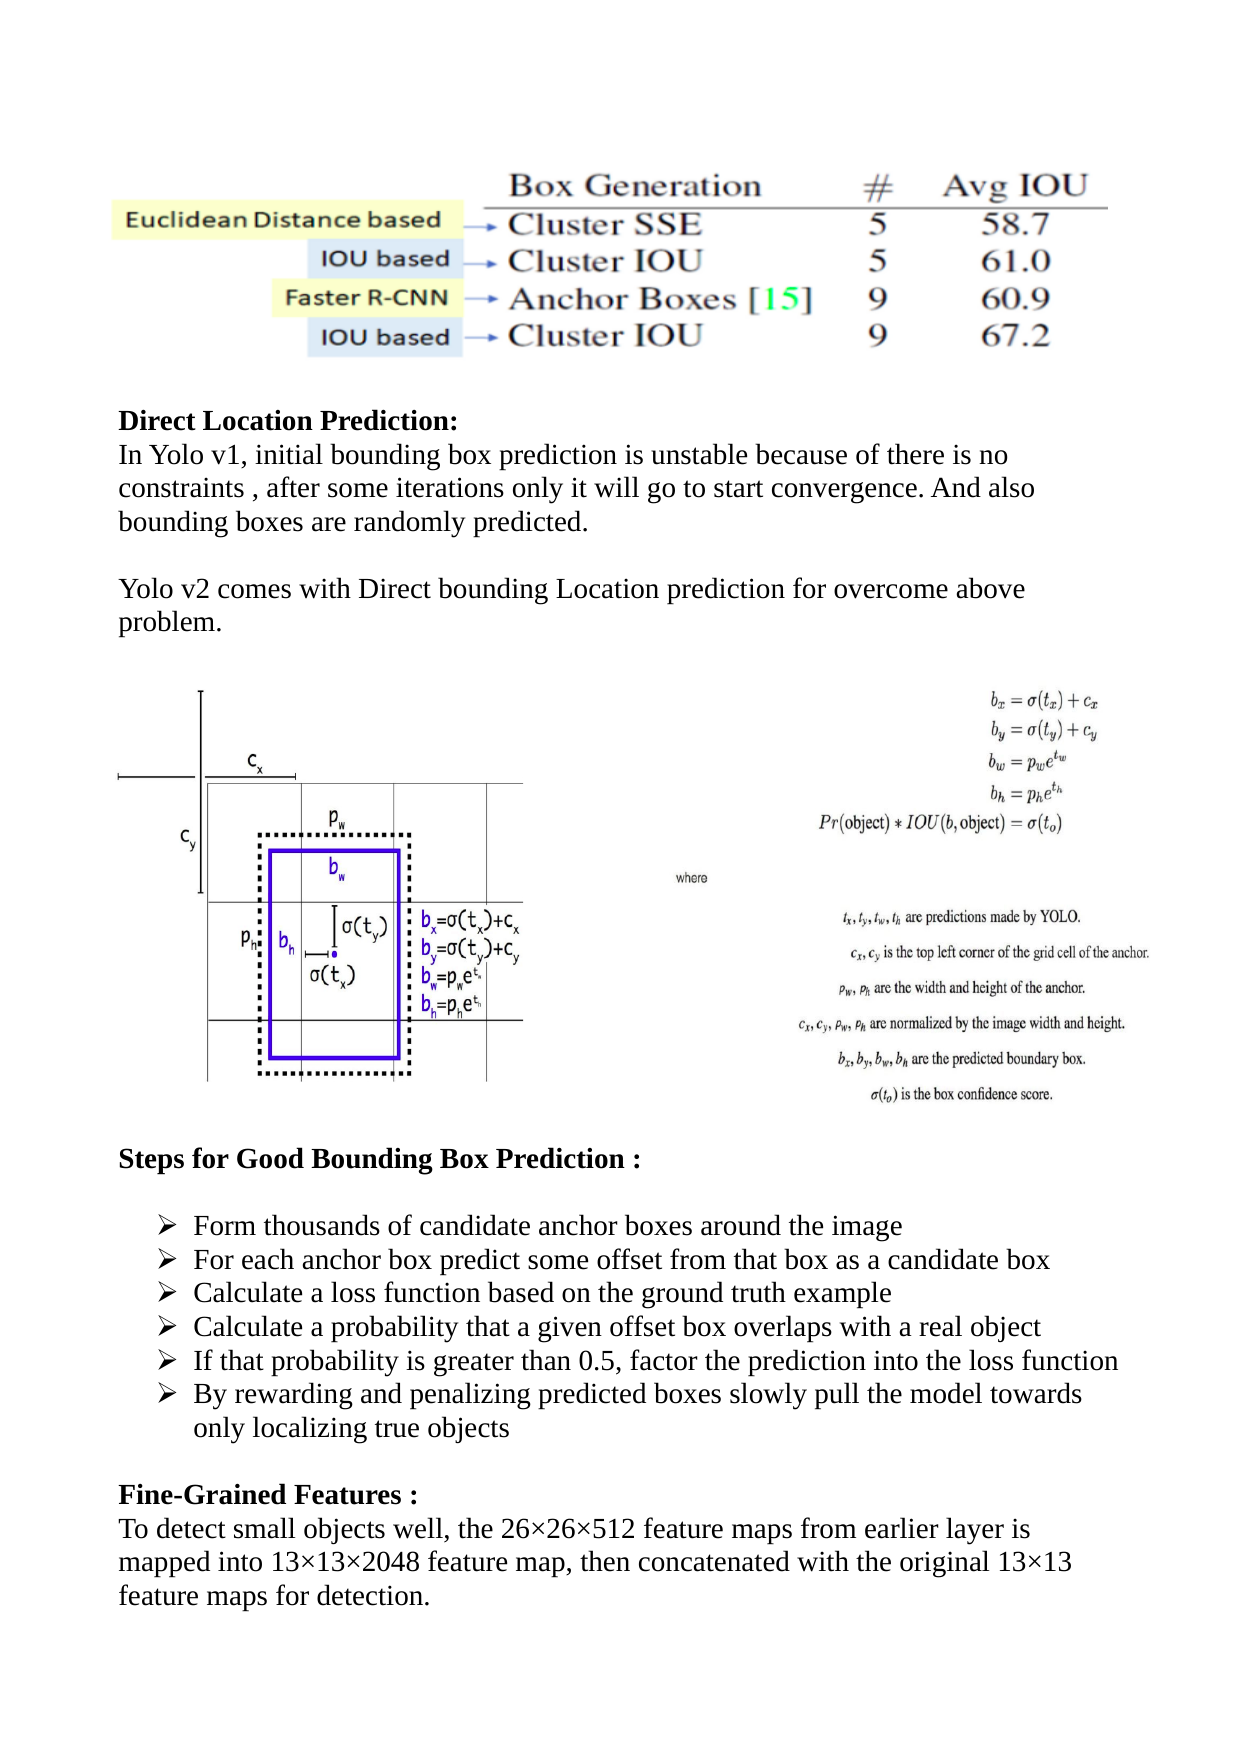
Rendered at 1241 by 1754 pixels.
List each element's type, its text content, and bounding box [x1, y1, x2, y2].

list Calculate a probability that a given offset box overlaps with a real object [156, 1309, 1122, 1343]
text Fine-Grained Features : [118, 1477, 1122, 1511]
text Steps for Good Bounding Box Prediction : [118, 1141, 1122, 1175]
list If that probability is greater than 0.5, factor the prediction into the loss function [156, 1343, 1122, 1377]
text Direct Location Prediction: [118, 403, 1122, 437]
text In Yolo v1, initial bounding box prediction is unstable because of there is no constraints , after some iterations only it will go to start convergence. And also bounding boxes are randomly predicted. [118, 437, 1122, 537]
text Yolo v2 comes with Direct bounding Location prediction for overcome above problem. [118, 571, 1122, 638]
list Calculate a loss function based on the ground truth example [156, 1276, 1122, 1309]
list By rewarding and penalizing predicted boxes slowly pull the model towards only localizing true objects [156, 1377, 1122, 1444]
text To detect small objects well, the 26×26×512 feature maps from earlier layer is mapped into 13×13×2048 feature map, then concatenated with the original 13×13 feature maps for detection. [118, 1511, 1122, 1611]
list For each anchor box predict some offset from that box as a candidate box [156, 1242, 1122, 1276]
picture [114, 689, 524, 1083]
picture [655, 663, 1184, 1105]
list Form thousands of candidate anchor boxes around the image [156, 1208, 1122, 1242]
picture [104, 163, 1108, 370]
